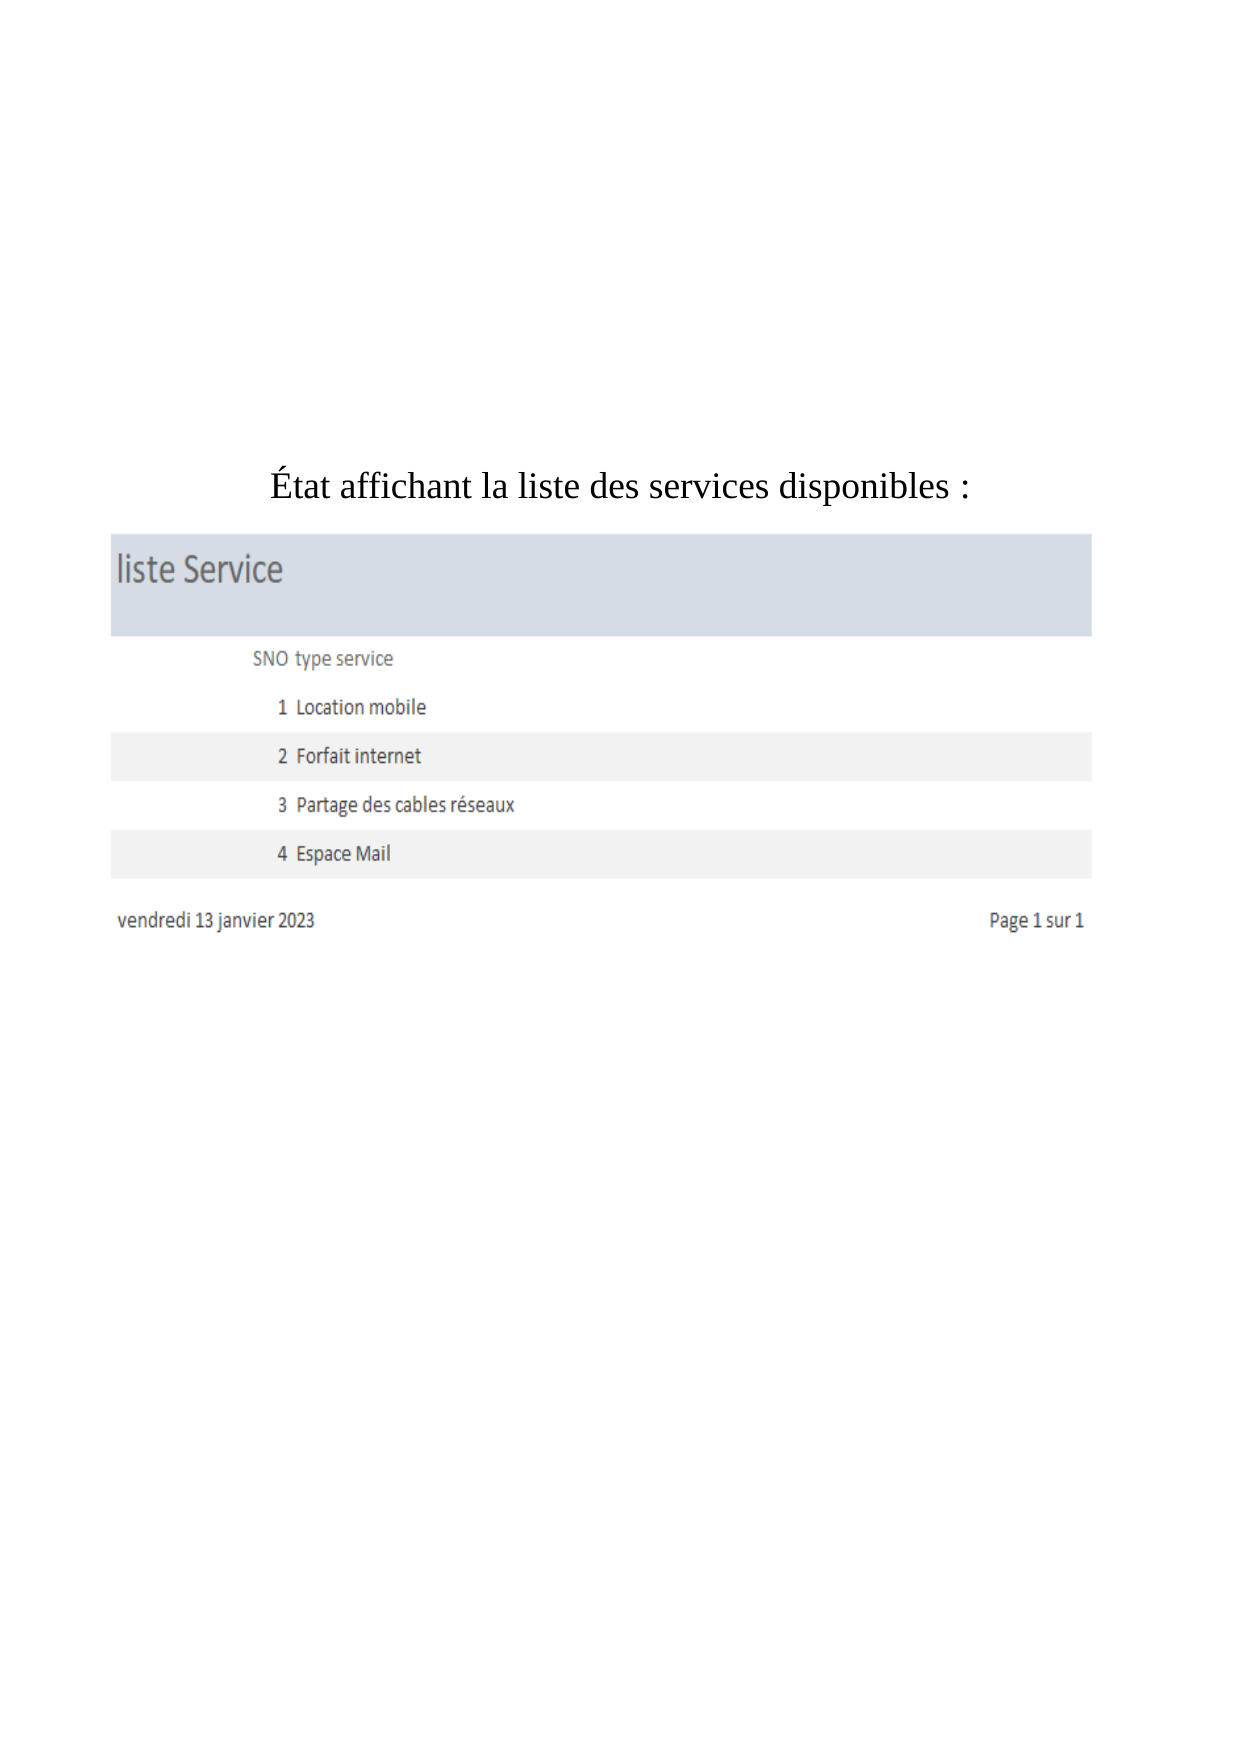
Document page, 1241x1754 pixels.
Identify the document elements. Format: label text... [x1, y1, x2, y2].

picture [98, 531, 1142, 970]
text État affichant la liste des services disponibles : [118, 463, 1122, 506]
